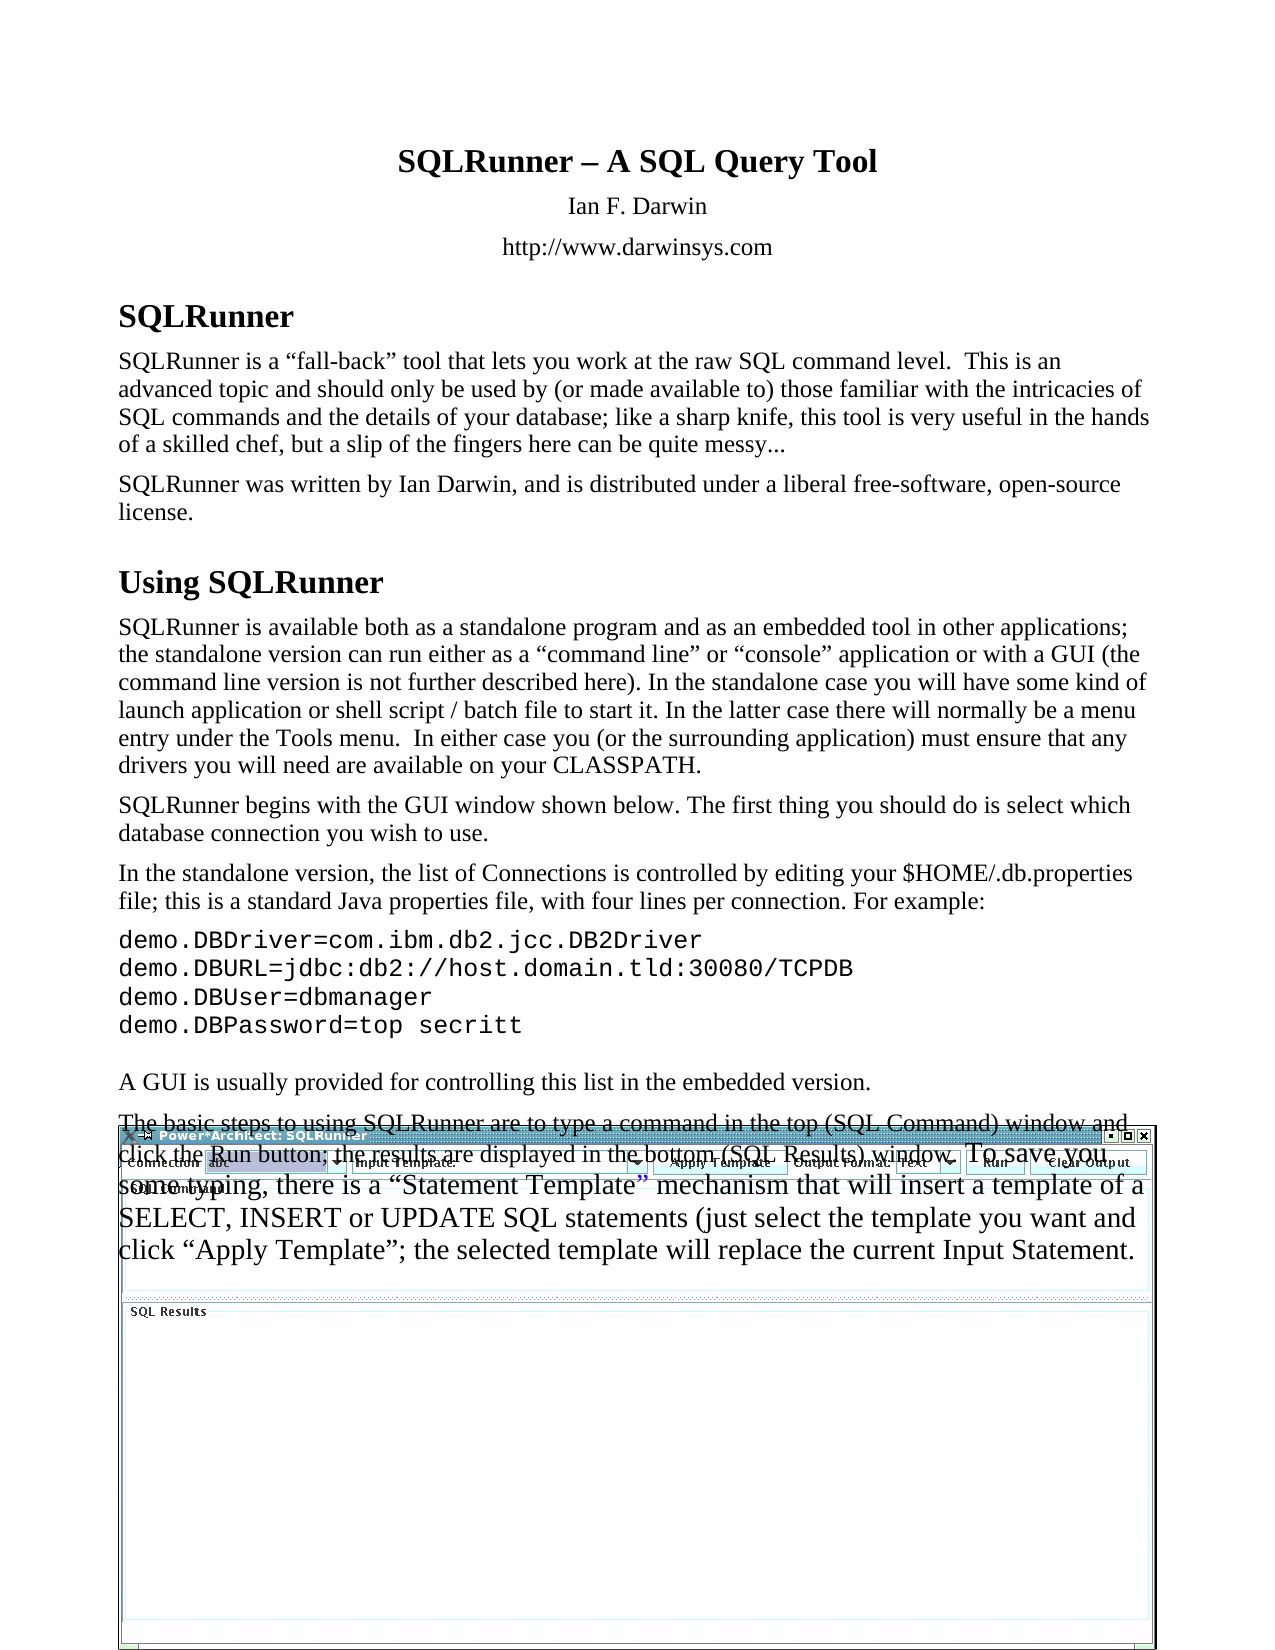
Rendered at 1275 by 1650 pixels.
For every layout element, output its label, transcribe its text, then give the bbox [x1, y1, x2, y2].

text SQLRunner is a “fall-back” tool that lets you work at the raw SQL command level. This is an advanced topic and should only be used by (or made available to) those familiar with the intricacies of SQL commands and the details of your database; like a sharp knife, this tool is very useful in the hands of a skilled chef, but a slip of the fingers here can be quite messy... [118, 347, 1157, 458]
text http://www.darwinsys.com [118, 233, 1157, 260]
subtitle Using SQLRunner [118, 563, 1157, 600]
text SQLRunner was written by Ian Darwin, and is distributed under a liberal free-software, open-source license. [118, 471, 1157, 526]
text The basic steps to using SQLRunner are to type a command in the top (SQL Command) window and click the Run button; the results are displayed in the bottom (SQL Results) window. To save you some typing, there is a “Statement Template” mechanism that will insert a template of a SELECT, INSERT or UPDATE SQL statements (just select the template you want and click “Apply Template”; the selected template will replace the current Input Statement. [118, 1109, 1157, 1125]
text demo.DBPassword=top secritt [118, 1012, 1157, 1041]
picture [381, 1125, 391, 1130]
text demo.DBUser=dbmanager [118, 984, 1157, 1012]
picture [850, 1125, 860, 1130]
subtitle SQLRunner [118, 298, 1157, 335]
subtitle SQLRunner – A SQL Query Tool [118, 143, 1157, 180]
text In the standalone version, the list of Connections is controlled by editing your $HOME/.db.properties file; this is a standard Java properties file, with four lines per connection. For example: [118, 859, 1157, 915]
text SQLRunner begins with the GUI window shown below. The first thing you should do is select which database connection you wish to use. [118, 792, 1157, 847]
text SQLRunner is available both as a standalone program and as an embedded tool in other applications; the standalone version can run either as a “command line” or “console” application or with a GUI (the command line version is not further described here). In the standalone case you will have some kind of launch application or shell script / batch file to start it. In the latter case there will normally be a menu entry under the Tools menu. In either case you (or the surrounding application) must ensure that any drivers you will need are available on your CLASSPATH. [118, 613, 1157, 779]
text demo.DBURL=jdbc:db2://host.domain.tld:30080/TCPDB [118, 956, 1157, 984]
picture [118, 1125, 1157, 1650]
text demo.DBDriver=com.ibm.db2.jcc.DB2Driver [118, 927, 1157, 956]
text A GUI is usually provided for controlling this list in the embedded version. [118, 1068, 1157, 1096]
text Ian F. Darwin [118, 192, 1157, 220]
